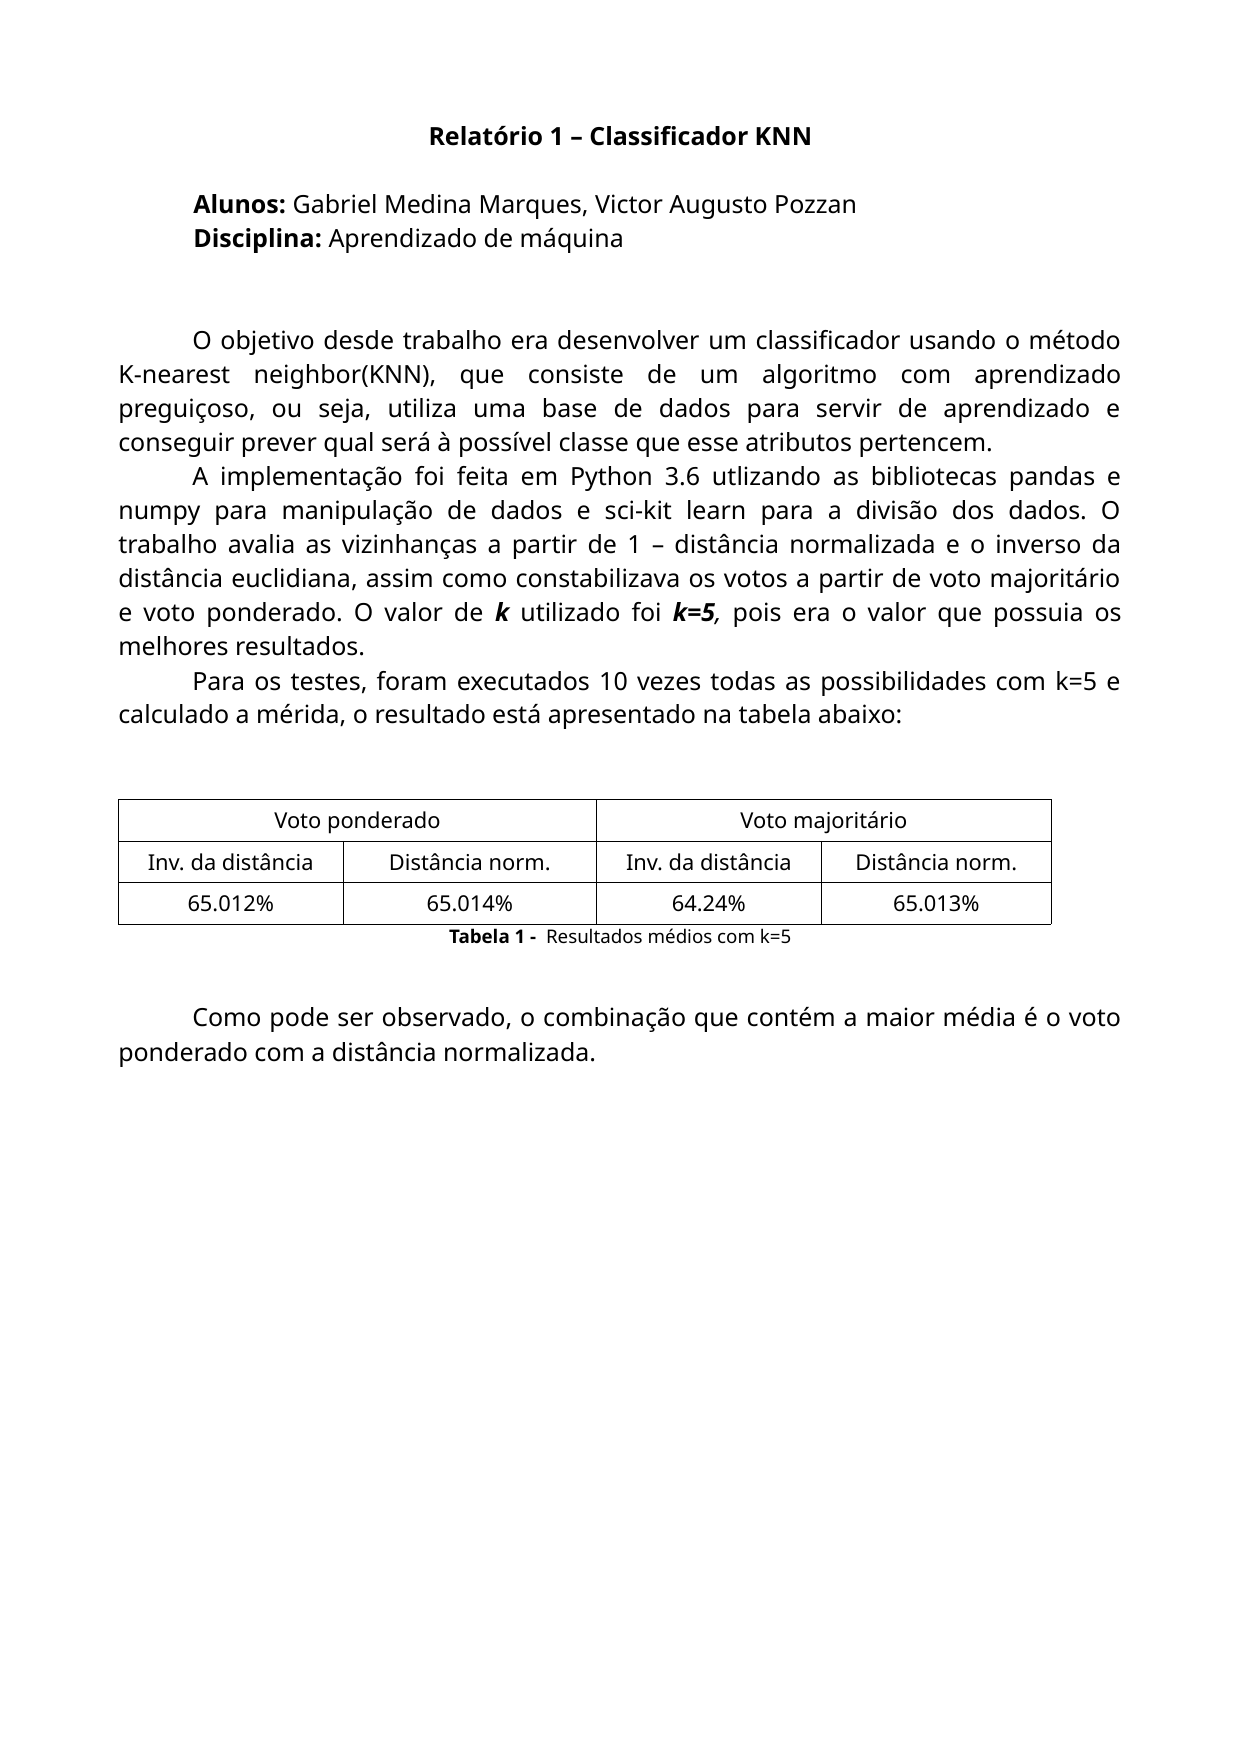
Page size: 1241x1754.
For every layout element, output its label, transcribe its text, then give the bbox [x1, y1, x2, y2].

text Como pode ser observado, o combinação que contém a maior média é o voto ponderado com a distância normalizada. [118, 1000, 1122, 1068]
table_header Voto majoritário [597, 800, 1051, 841]
list Disciplina: Aprendizado de máquina [156, 220, 1122, 254]
table_cell 65.014% [344, 883, 596, 923]
text Tabela 1 - Resultados médios com k=5 [118, 923, 1122, 949]
table_cell Inv. da distância [597, 842, 821, 882]
table_header Voto ponderado [119, 800, 596, 841]
text Para os testes, foram executados 10 vezes todas as possibilidades com k=5 e calculado a mérida, o resultado está apresentado na tabela abaixo: [118, 663, 1122, 731]
list Alunos: Gabriel Medina Marques, Victor Augusto Pozzan [156, 186, 1122, 220]
table_cell 65.013% [822, 883, 1051, 923]
table_cell Distância norm. [822, 842, 1051, 882]
table_cell 64.24% [597, 883, 821, 923]
table_cell 65.012% [119, 883, 343, 923]
text A implementação foi feita em Python 3.6 utlizando as bibliotecas pandas e numpy para manipulação de dados e sci-kit learn para a divisão dos dados. O trabalho avalia as vizinhanças a partir de 1 – distância normalizada e o inverso da distância euclidiana, assim como constabilizava os votos a partir de voto majoritário e voto ponderado. O valor de k utilizado foi k=5, pois era o valor que possuia os melhores resultados. [118, 459, 1122, 663]
text Relatório 1 – Classificador KNN [118, 118, 1122, 152]
table_cell Distância norm. [344, 842, 596, 882]
text O objetivo desde trabalho era desenvolver um classificador usando o método K-nearest neighbor(KNN), que consiste de um algoritmo com aprendizado preguiçoso, ou seja, utiliza uma base de dados para servir de aprendizado e conseguir prever qual será à possível classe que esse atributos pertencem. [118, 322, 1122, 459]
table_cell Inv. da distância [119, 842, 343, 882]
